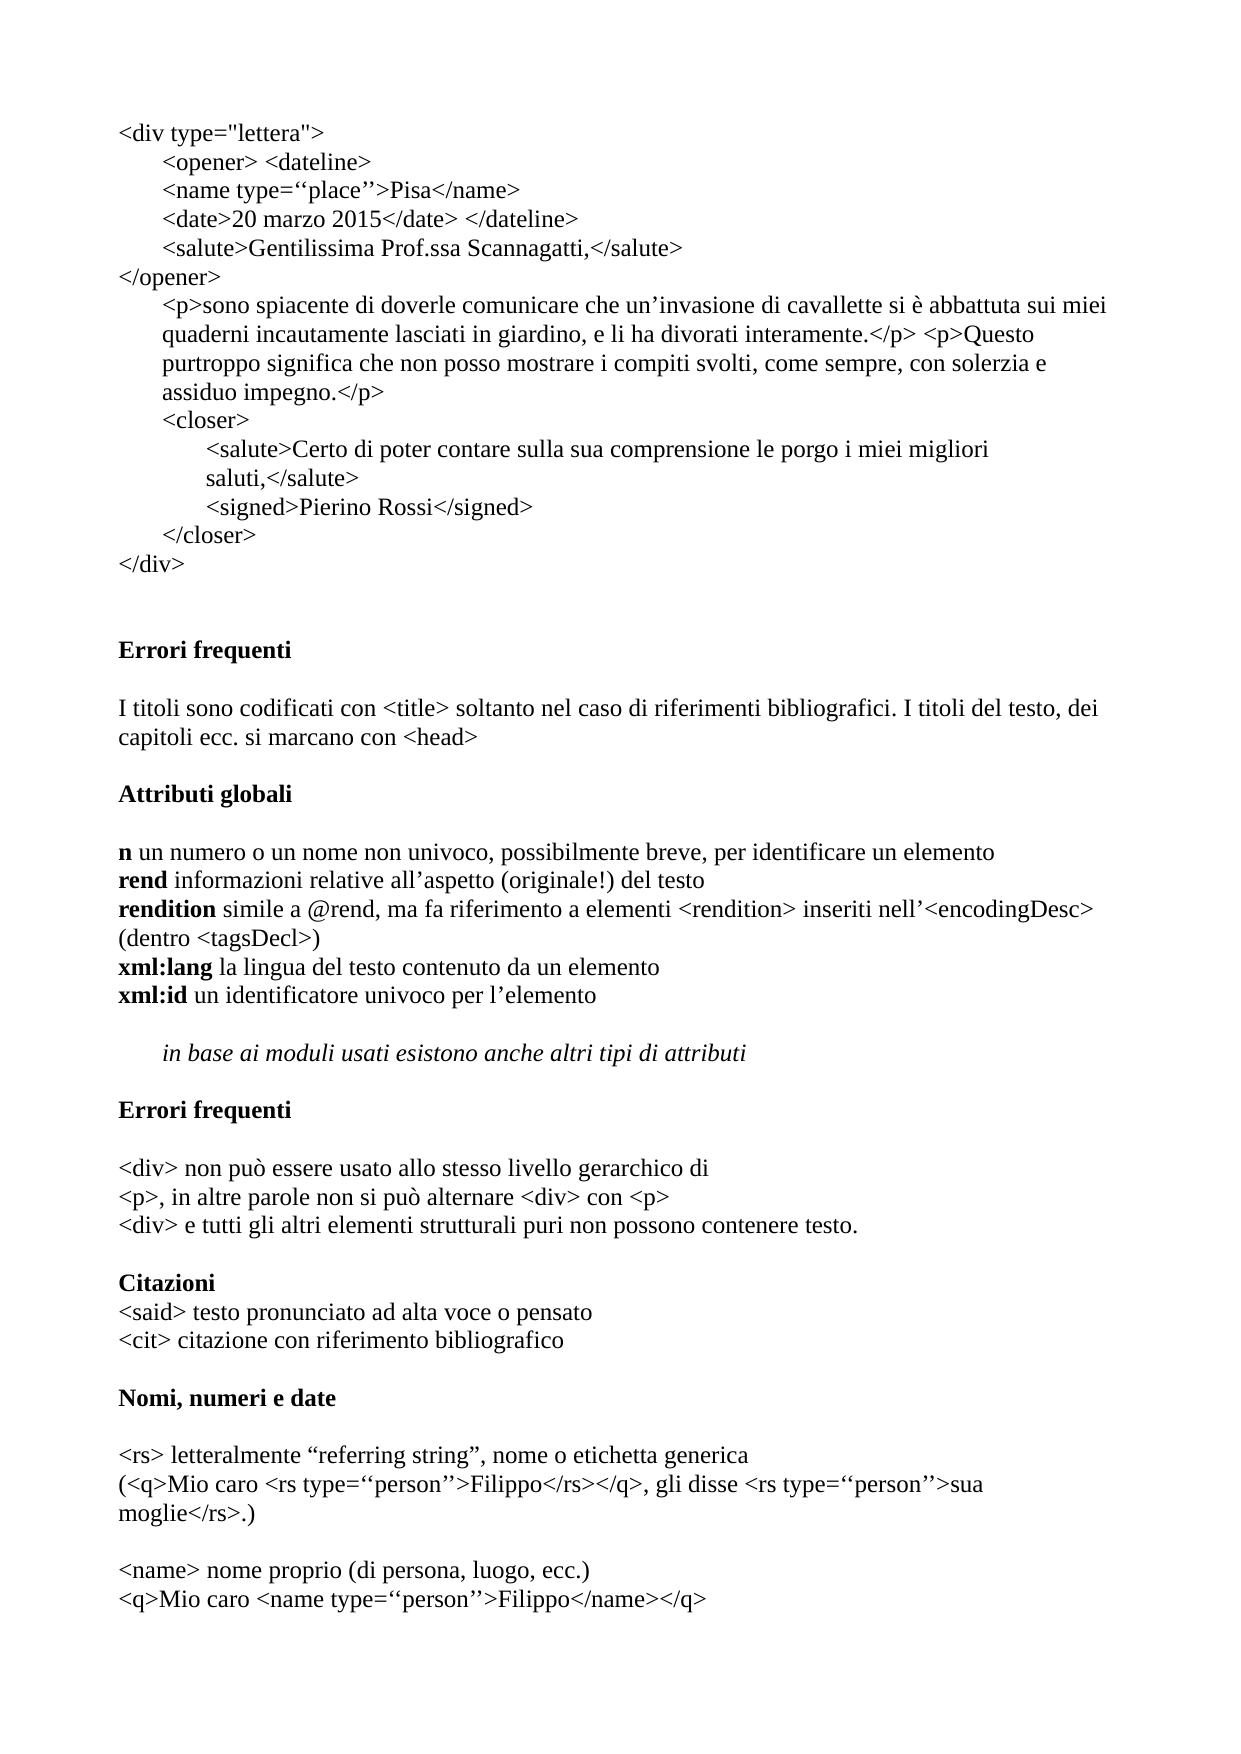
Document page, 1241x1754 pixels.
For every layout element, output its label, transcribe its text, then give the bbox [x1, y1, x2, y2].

text <said> testo pronunciato ad alta voce o pensato [118, 1297, 1122, 1326]
text <salute>Gentilissima Prof.ssa Scannagatti,</salute> [118, 233, 1122, 262]
text xml:id un identificatore univoco per l’elemento [118, 981, 1122, 1009]
text Citazioni [118, 1268, 1122, 1297]
text Nomi, numeri e date [118, 1383, 1122, 1412]
text xml:lang la lingua del testo contenuto da un elemento [118, 952, 1122, 981]
text <p>sono spiacente di doverle comunicare che un’invasione di cavallette si è abbattuta sui miei quaderni incautamente lasciati in giardino, e li ha divorati interamente.</p> <p>Questo purtroppo significa che non posso mostrare i compiti svolti, come sempre, con solerzia e assiduo impegno.</p> [118, 291, 1122, 406]
text (<q>Mio caro <rs type=‘‘person’’>Filippo</rs></q>, gli disse <rs type=‘‘person’’>sua moglie</rs>.) [118, 1469, 1122, 1527]
text <div> non può essere usato allo stesso livello gerarchico di [118, 1153, 1122, 1182]
text <name> nome proprio (di persona, luogo, ecc.) [118, 1556, 1122, 1584]
text </closer> [118, 521, 1122, 549]
text <closer> [118, 406, 1122, 434]
text </div> [118, 549, 1122, 578]
text rend informazioni relative all’aspetto (originale!) del testo [118, 866, 1122, 894]
text <cit> citazione con riferimento bibliografico [118, 1326, 1122, 1354]
text <q>Mio caro <name type=‘‘person’’>Filippo</name></q> [118, 1584, 1122, 1613]
text I titoli sono codificati con <title> soltanto nel caso di riferimenti bibliografici. I titoli del testo, dei capitoli ecc. si marcano con <head> [118, 693, 1122, 751]
text Errori frequenti [118, 636, 1122, 664]
text <signed>Pierino Rossi</signed> [118, 492, 1122, 521]
text <date>20 marzo 2015</date> </dateline> [118, 204, 1122, 233]
text <opener> <dateline> [118, 147, 1122, 176]
text <salute>Certo di poter contare sulla sua comprensione le porgo i miei migliori saluti,</salute> [118, 434, 1122, 492]
text Attributi globali [118, 779, 1122, 808]
text <p>, in altre parole non si può alternare <div> con <p> [118, 1182, 1122, 1211]
text <name type=‘‘place’’>Pisa</name> [118, 176, 1122, 204]
text in base ai moduli usati esistono anche altri tipi di attributi [118, 1038, 1122, 1067]
text <rs> letteralmente “referring string”, nome o etichetta generica [118, 1441, 1122, 1469]
text Errori frequenti [118, 1096, 1122, 1124]
text <div> e tutti gli altri elementi strutturali puri non possono contenere testo. [118, 1211, 1122, 1239]
text <div type="lettera"> [118, 118, 1122, 147]
text n un numero o un nome non univoco, possibilmente breve, per identificare un elemento [118, 837, 1122, 866]
text rendition simile a @rend, ma fa riferimento a elementi <rendition> inseriti nell’<encodingDesc> (dentro <tagsDecl>) [118, 894, 1122, 952]
text </opener> [118, 262, 1122, 291]
